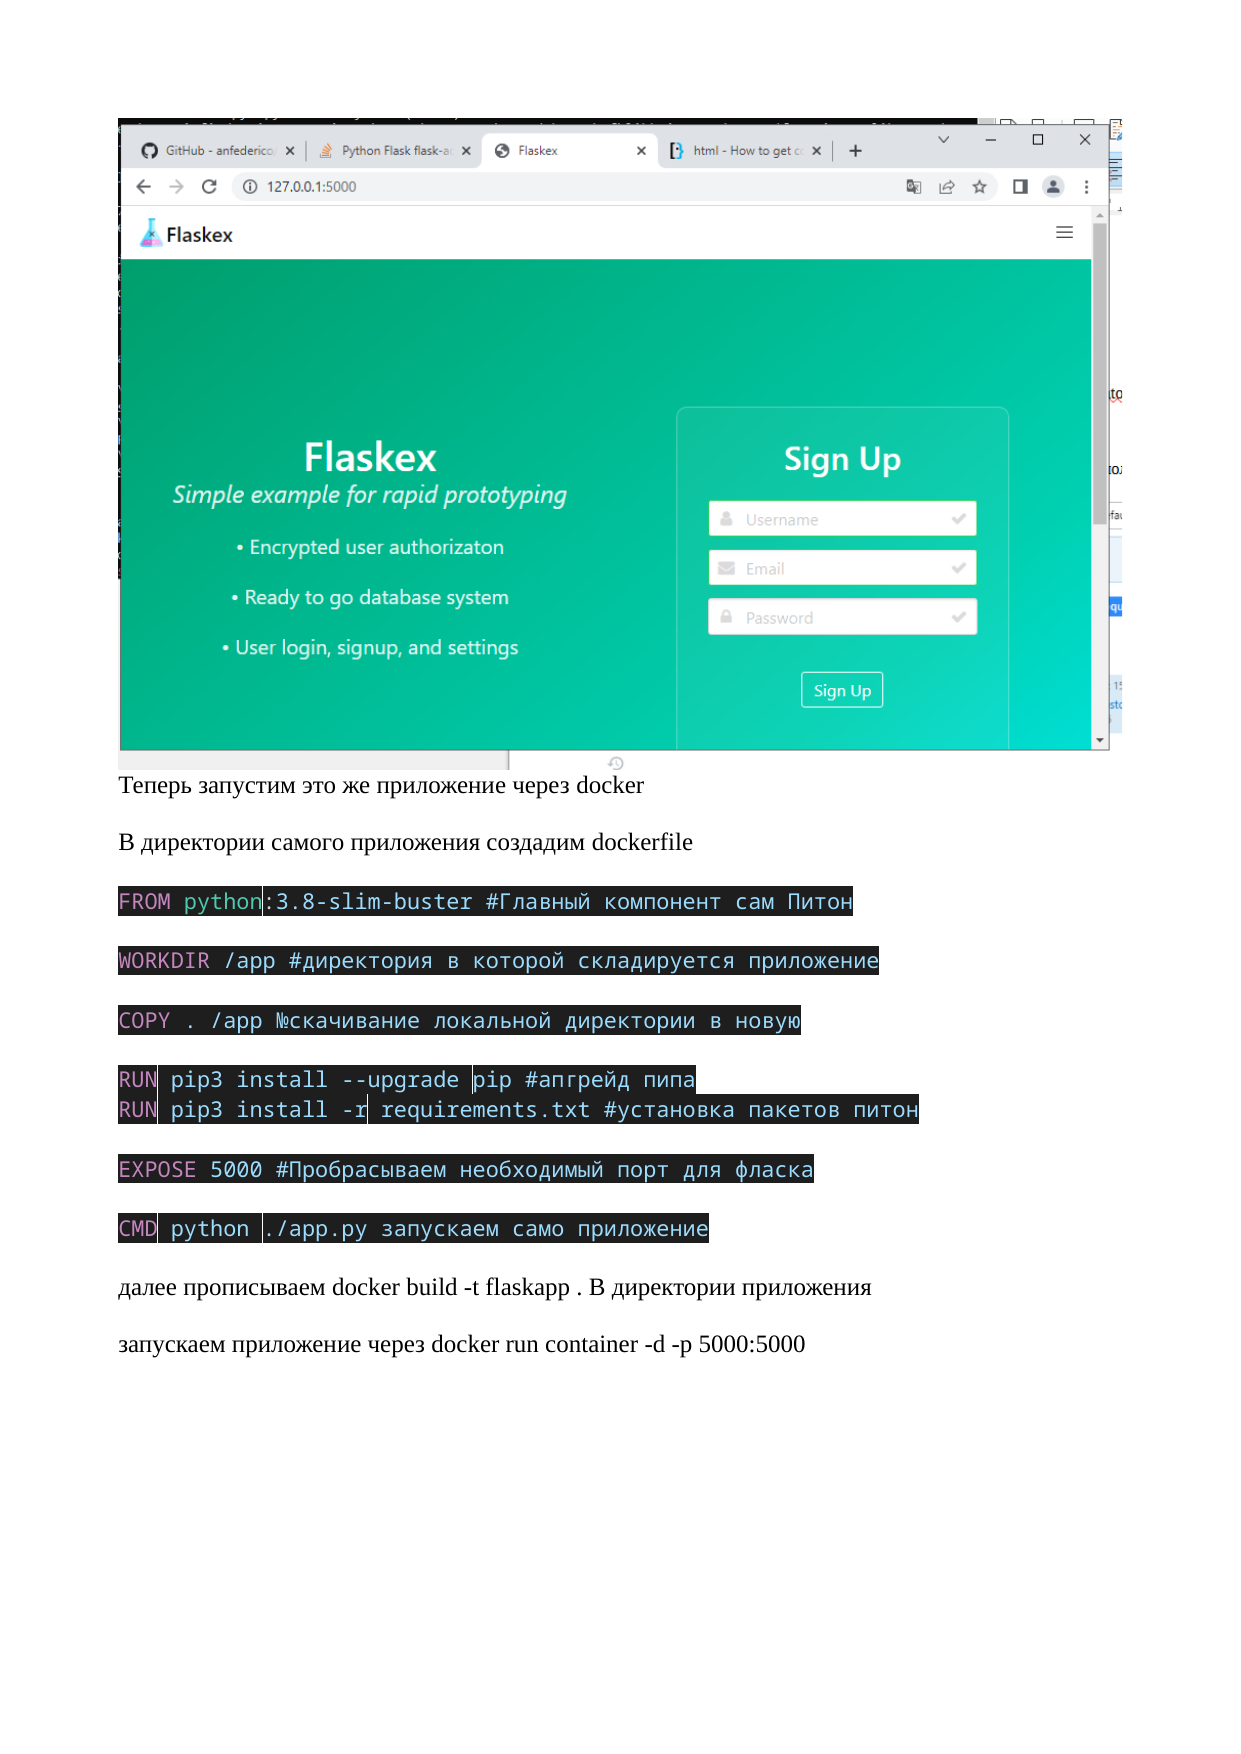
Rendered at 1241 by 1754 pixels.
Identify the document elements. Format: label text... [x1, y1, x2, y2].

text RUN pip3 install --upgrade pip #апгрейд пипа [118, 1064, 1122, 1094]
text RUN pip3 install -r requirements.txt #установка пакетов питон [118, 1094, 1122, 1124]
text CMD python ./app.py запускаем само приложение [118, 1213, 1122, 1243]
text EXPOSE 5000 #Пробрасываем необходимый порт для фласка [118, 1154, 1122, 1183]
picture [118, 118, 1123, 770]
text FROM python:3.8-slim-buster #Главный компонент сам Питон [118, 886, 1122, 916]
text далее прописываем docker build -t flaskapp . В директории приложения [118, 1272, 1122, 1301]
text COPY . /app №скачивание локальной директории в новую [118, 1005, 1122, 1035]
text запускаем приложение через docker run container -d -p 5000:5000 [118, 1329, 1122, 1358]
text WORKDIR /app #директория в которой складируется приложение [118, 946, 1122, 975]
text В директории самого приложения создадим dockerfile [118, 827, 1122, 856]
text Теперь запустим это же приложение через docker [118, 770, 1122, 799]
